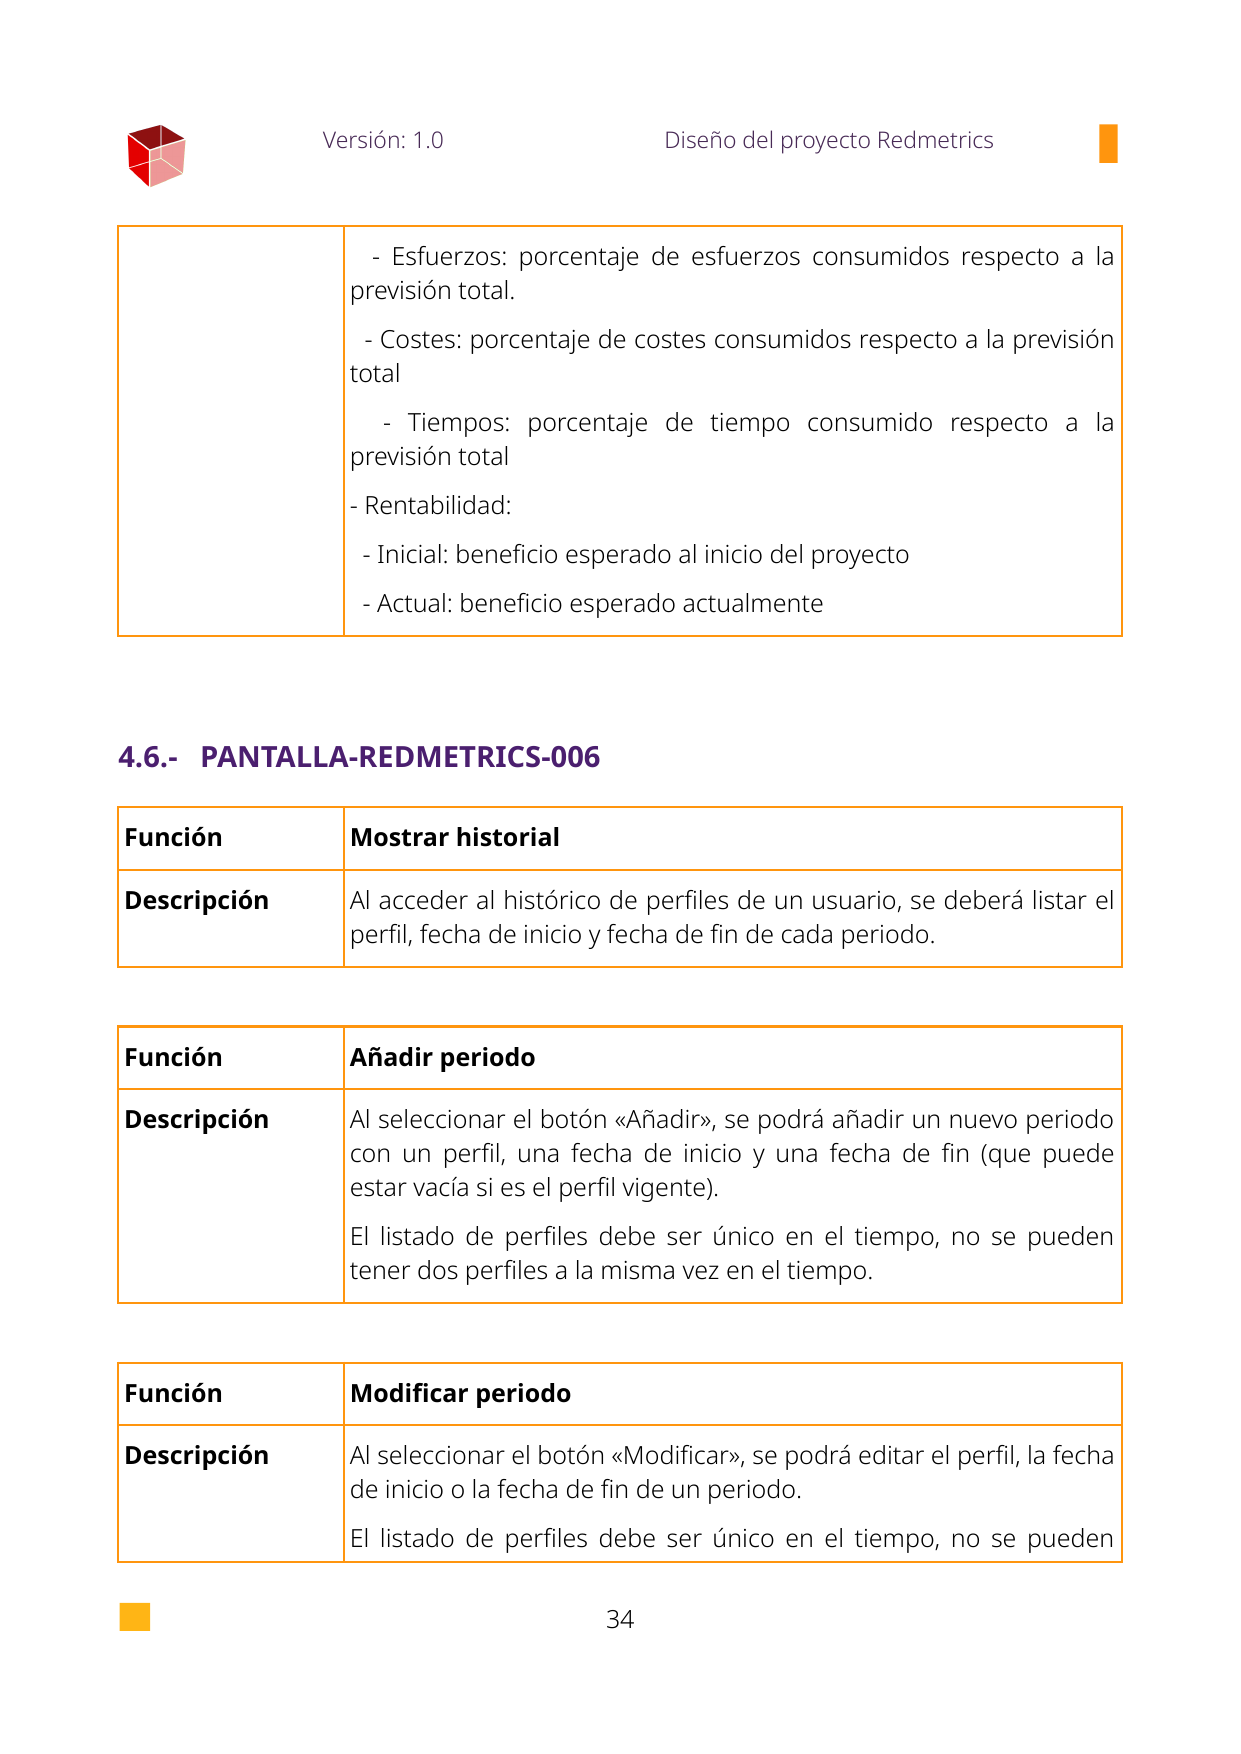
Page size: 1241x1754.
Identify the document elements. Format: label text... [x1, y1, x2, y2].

table_cell Descripción [119, 1090, 343, 1302]
table_cell Descripción [119, 1426, 343, 1561]
table_header Función [119, 808, 343, 869]
subtitle PANTALLA-REDMETRICS-006 [118, 737, 1122, 776]
table_cell Descripción [119, 871, 343, 966]
table_cell [119, 227, 343, 635]
table_header Función [119, 1364, 343, 1424]
table_header Añadir periodo [345, 1028, 1121, 1088]
table_cell Al acceder al histórico de perfiles de un usuario, se deberá listar el perfil, fecha de inicio y fecha de fin de cada periodo. [345, 871, 1121, 966]
table_cell Al seleccionar el botón «Modificar», se podrá editar el perfil, la fecha de inicio o la fecha de fin de un periodo. El listado de perfiles debe ser único en el tiempo, no se pueden [345, 1426, 1121, 1561]
table_header Mostrar historial [345, 808, 1121, 869]
table_header Función [119, 1028, 343, 1088]
picture [123, 123, 189, 189]
table_header Modificar periodo [345, 1364, 1121, 1424]
table_cell Al seleccionar el botón «Añadir», se podrá añadir un nuevo periodo con un perfil, una fecha de inicio y una fecha de fin (que puede estar vacía si es el perfil vigente). El listado de perfiles debe ser único en el tiempo, no se pueden tener dos perfiles a la misma vez en el tiempo. [345, 1090, 1121, 1302]
table_cell - Esfuerzos: porcentaje de esfuerzos consumidos respecto a la previsión total. - Costes: porcentaje de costes consumidos respecto a la previsión total - Tiempos: porcentaje de tiempo consumido respecto a la previsión total - Rentabilidad: - Inicial: beneficio esperado al inicio del proyecto - Actual: beneficio esperado actualmente [345, 227, 1121, 635]
